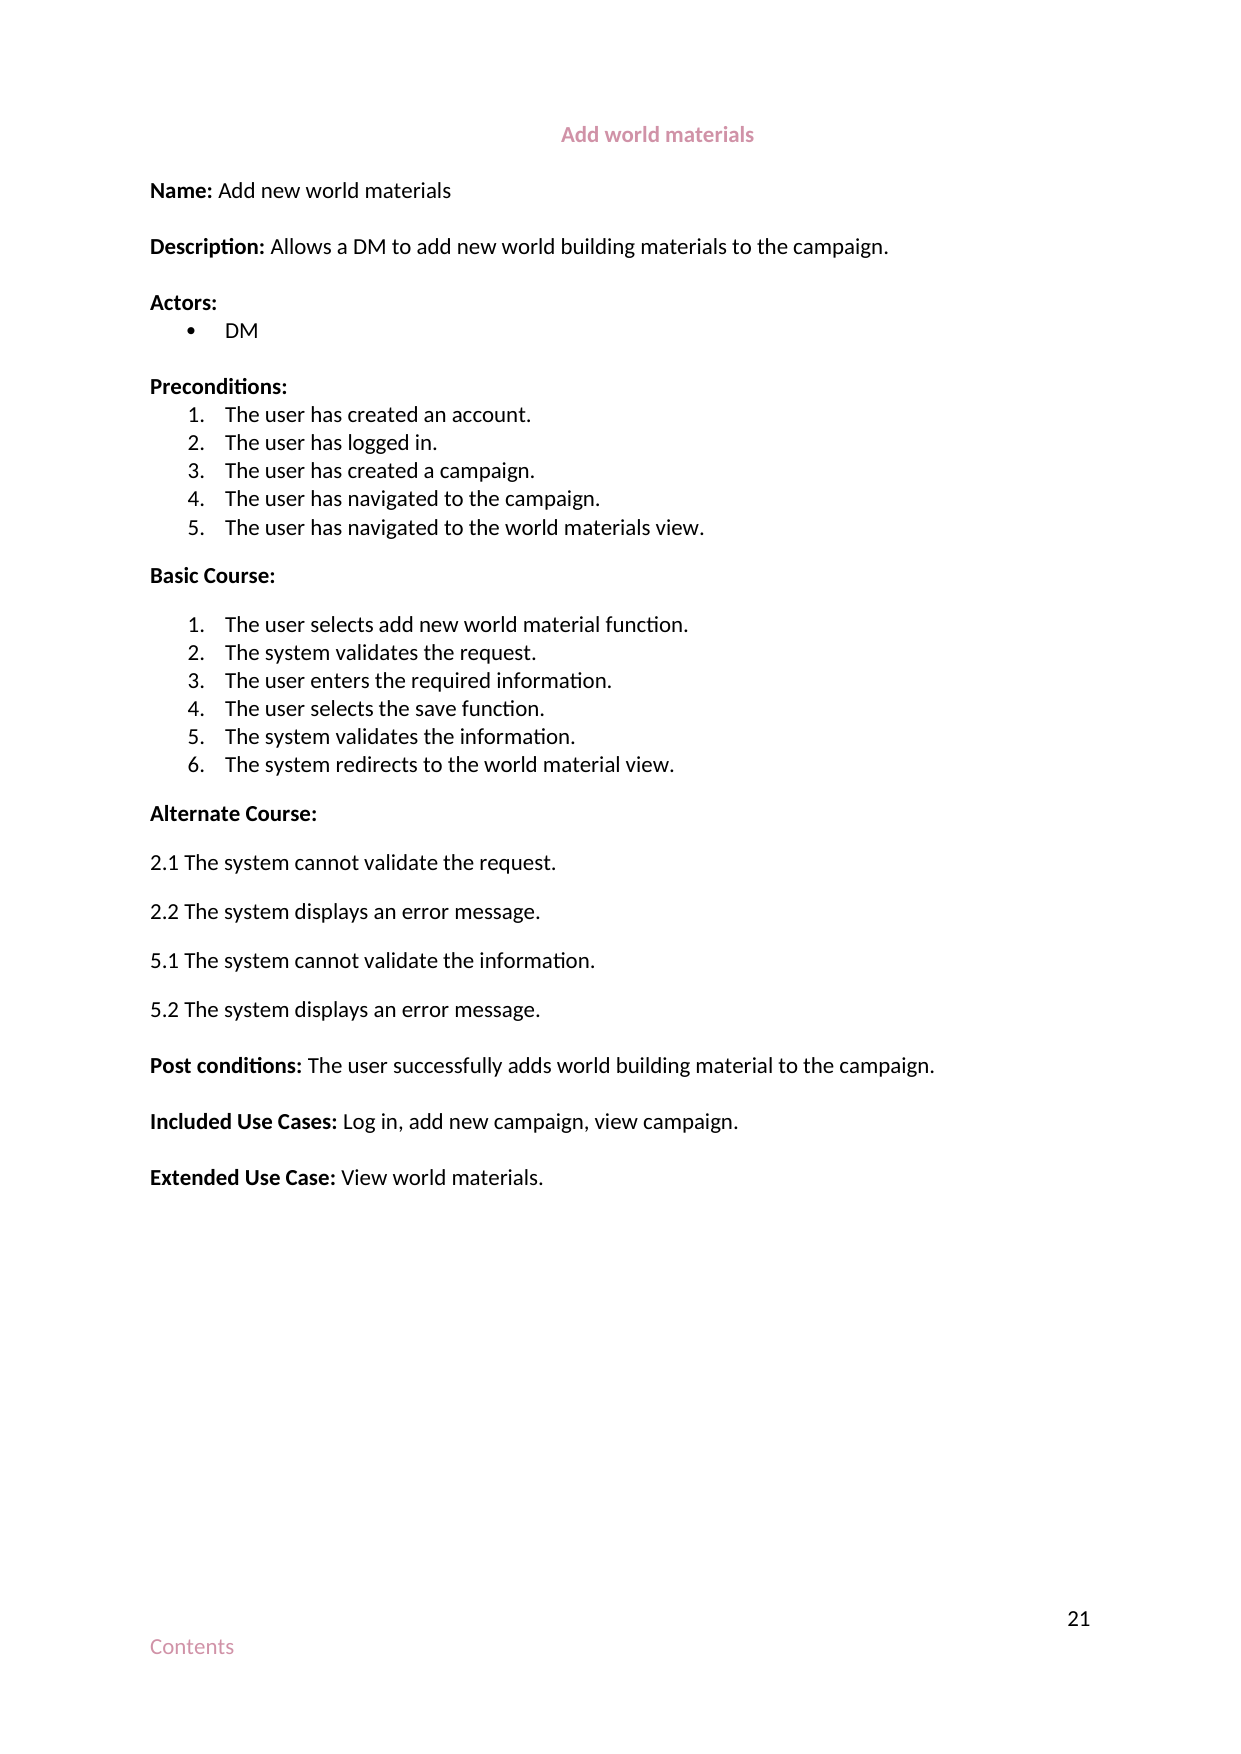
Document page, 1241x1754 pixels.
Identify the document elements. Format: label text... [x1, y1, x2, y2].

list The user selects the save function. [187, 694, 1090, 722]
list DM [187, 316, 1090, 344]
list The user selects add new world material function. [187, 610, 1090, 638]
list The user has logged in. [187, 428, 1090, 457]
list The system redirects to the world material view. [187, 750, 1090, 778]
text Name: Add new world materials [150, 176, 1090, 204]
text Basic Course: [150, 561, 1090, 589]
list The user has created a campaign. [187, 457, 1090, 484]
list The user has created an account. [187, 401, 1090, 428]
text Actors: [150, 288, 1090, 316]
text 2.2 The system displays an error message. [150, 897, 1090, 925]
list The user has navigated to the campaign. [187, 484, 1090, 513]
text Preconditions: [150, 372, 1090, 401]
text Extended Use Case: View world materials. [150, 1163, 1090, 1191]
list The system validates the information. [187, 722, 1090, 750]
text Included Use Cases: Log in, add new campaign, view campaign. [150, 1107, 1090, 1135]
text Post conditions: The user successfully adds world building material to the campaign. [150, 1051, 1090, 1079]
text Description: Allows a DM to add new world building materials to the campaign. [150, 232, 1090, 260]
text Add world materials [225, 120, 1090, 148]
text Alternate Course: [150, 799, 1090, 827]
text 5.1 The system cannot validate the information. [150, 946, 1090, 974]
list The user enters the required information. [187, 666, 1090, 694]
text 2.1 The system cannot validate the request. [150, 848, 1090, 876]
list The system validates the request. [187, 638, 1090, 666]
list The user has navigated to the world materials view. [187, 513, 1090, 541]
text 5.2 The system displays an error message. [150, 995, 1090, 1023]
